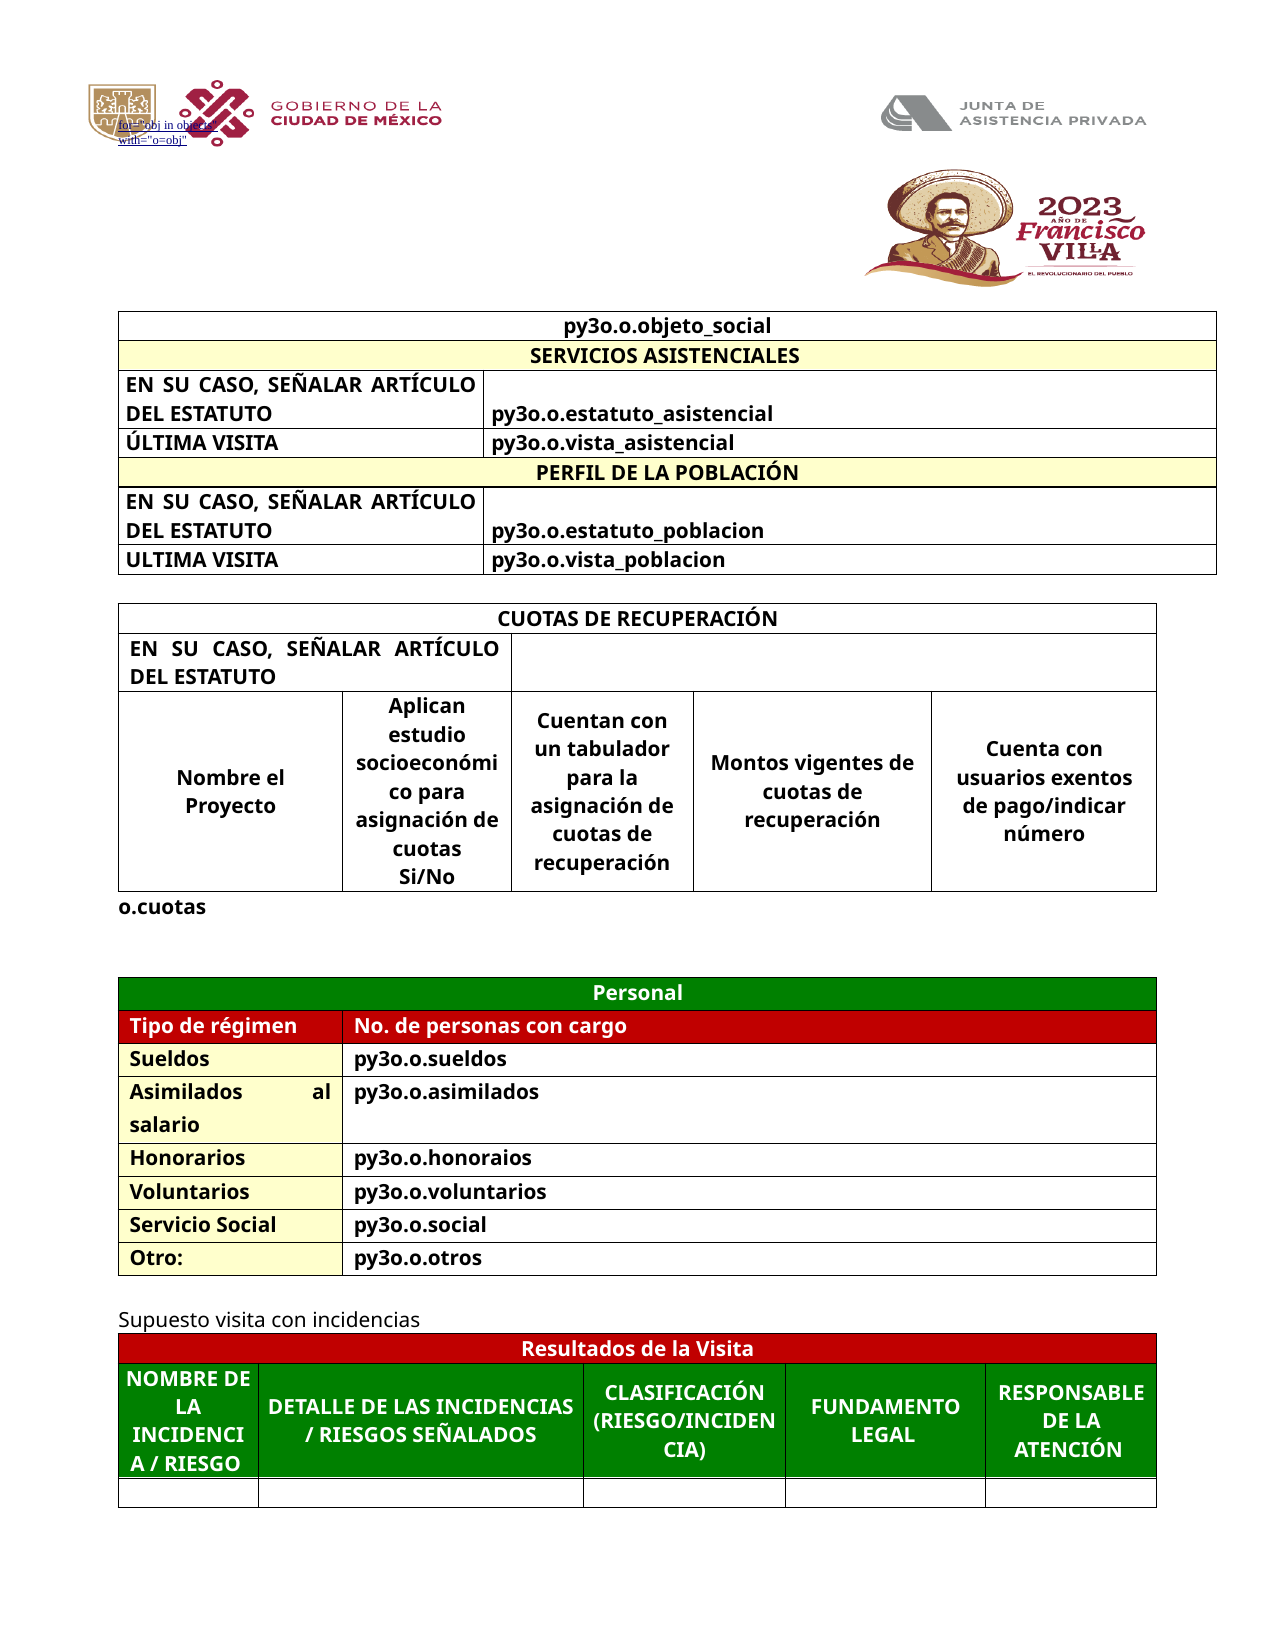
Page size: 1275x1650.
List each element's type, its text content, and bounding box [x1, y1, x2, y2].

table_cell py3o.o.voluntarios [343, 1177, 1156, 1209]
table_cell Otro: [119, 1243, 342, 1275]
table_cell RESPONSABLE DE LA ATENCIÓN [986, 1364, 1156, 1477]
table_cell ÚLTIMA VISITA [119, 429, 483, 457]
table_cell py3o.o.vista_asistencial [484, 429, 1216, 457]
table_cell ULTIMA VISITA [119, 545, 483, 574]
table_cell py3o.o.objeto_social [119, 312, 1216, 340]
table_cell Honorarios [119, 1144, 342, 1176]
table_cell NOMBRE DE LA INCIDENCIA / RIESGO [119, 1364, 258, 1477]
table_cell Nombre el Proyecto [119, 692, 342, 891]
table_cell Tipo de régimen [119, 1011, 342, 1043]
table_cell CLASIFICACIÓN (RIESGO/INCIDENCIA) [584, 1364, 785, 1477]
table_cell Cuentan con un tabulador para la asignación de cuotas de recuperación [512, 692, 693, 891]
table_cell Cuenta con usuarios exentos de pago/indicar número [932, 692, 1156, 891]
table_cell No. de personas con cargo [343, 1011, 1156, 1043]
table_cell [119, 1479, 258, 1507]
table_cell py3o.o.social [343, 1210, 1156, 1242]
picture [0, 30, 1270, 291]
table_cell [512, 634, 1156, 691]
table_cell Montos vigentes de cuotas de recuperación [694, 692, 931, 891]
table_cell Aplican estudio socioeconómico para asignación de cuotas Si/No [343, 692, 511, 891]
table_cell py3o.o.sueldos [343, 1044, 1156, 1076]
table_cell py3o.o.vista_poblacion [484, 545, 1216, 574]
table_cell py3o.o.estatuto_asistencial [484, 371, 1216, 427]
table_cell Sueldos [119, 1044, 342, 1076]
table_cell PERFIL DE LA POBLACIÓN [119, 458, 1216, 486]
text o.cuotas [118, 892, 1157, 920]
table_cell EN SU CASO, SEÑALAR ARTÍCULO DEL ESTATUTO [119, 371, 483, 427]
table_cell [986, 1479, 1156, 1507]
table_cell Asimilados al salario [119, 1077, 342, 1142]
text Supuesto visita con incidencias [118, 1305, 1157, 1333]
table_cell py3o.o.honoraios [343, 1144, 1156, 1176]
table_cell SERVICIOS ASISTENCIALES [119, 341, 1216, 369]
table_cell py3o.o.estatuto_poblacion [484, 488, 1216, 544]
table_header Personal [119, 978, 1156, 1010]
table_cell Voluntarios [119, 1177, 342, 1209]
table_cell DETALLE DE LAS INCIDENCIAS / RIESGOS SEÑALADOS [259, 1364, 583, 1477]
table_cell EN SU CASO, SEÑALAR ARTÍCULO DEL ESTATUTO [119, 634, 511, 691]
table_header CUOTAS DE RECUPERACIÓN [119, 604, 1156, 633]
table_cell py3o.o.asimilados [343, 1077, 1156, 1142]
table_cell EN SU CASO, SEÑALAR ARTÍCULO DEL ESTATUTO [119, 488, 483, 544]
table_cell [584, 1479, 785, 1507]
table_cell Servicio Social [119, 1210, 342, 1242]
table_header Resultados de la Visita [119, 1334, 1156, 1363]
table_cell py3o.o.otros [343, 1243, 1156, 1275]
table_cell [259, 1479, 583, 1507]
table_cell [786, 1479, 985, 1507]
table_cell FUNDAMENTO LEGAL [786, 1364, 985, 1477]
